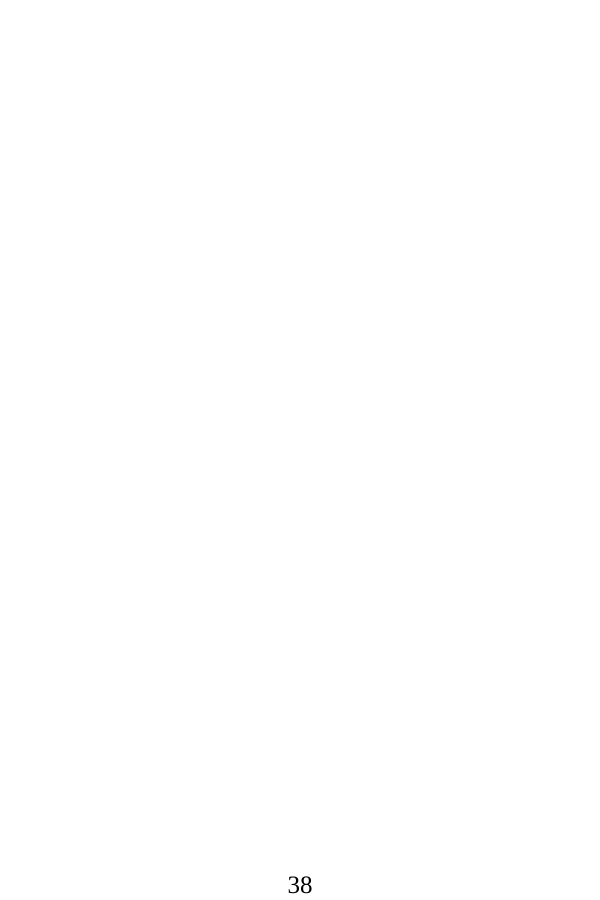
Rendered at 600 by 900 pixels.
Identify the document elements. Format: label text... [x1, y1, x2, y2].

text IV.XXI [37, 37, 562, 60]
text I drove to the American Ballroom Company in Canton, where Kevin and I played two hours of music to dancers of all ages. I packed my drums in the car and drove to Zilly, where Hannah Kaminer was playing music with the Hillclimbers. I ordered food + an NA beer. The bands had been moved inside due to cold weather, and the bar patrons were talking a bit loudly. [37, 196, 562, 378]
text Kev and I went to Muñoz after that, ate and talked about therapy. I grabbed a latte and an iced coffee from Odd's and drove down to Kev's house where we had rehearsal with Hannah and Jackson. We worked on the arrangement of one song and ran through nine or ten others until we realized how [37, 696, 562, 832]
text Took my drums out of the convertible, made two cups of coffee and drove down to Centerford for rehearsal with Tina, Melissa, Ryan and Max, where I had a third cup of coffee. At 1, I drove up to the shed, where we spontaneously wrote one song and demoed another. [37, 560, 562, 696]
text I made coffee, listened to the Thomas Kozak EP and wrote in my journal. [37, 83, 562, 128]
text . . . [37, 151, 562, 174]
text I met a cool dog named Toby and drove to Static Age Loft, where Millie and three other songwriters were playing in a round. I drank a Mathletic Lite, chatted with Christina and drove home, took a bath. I was tired and fell asleep. [37, 378, 562, 492]
text IV.XXII [37, 514, 562, 537]
